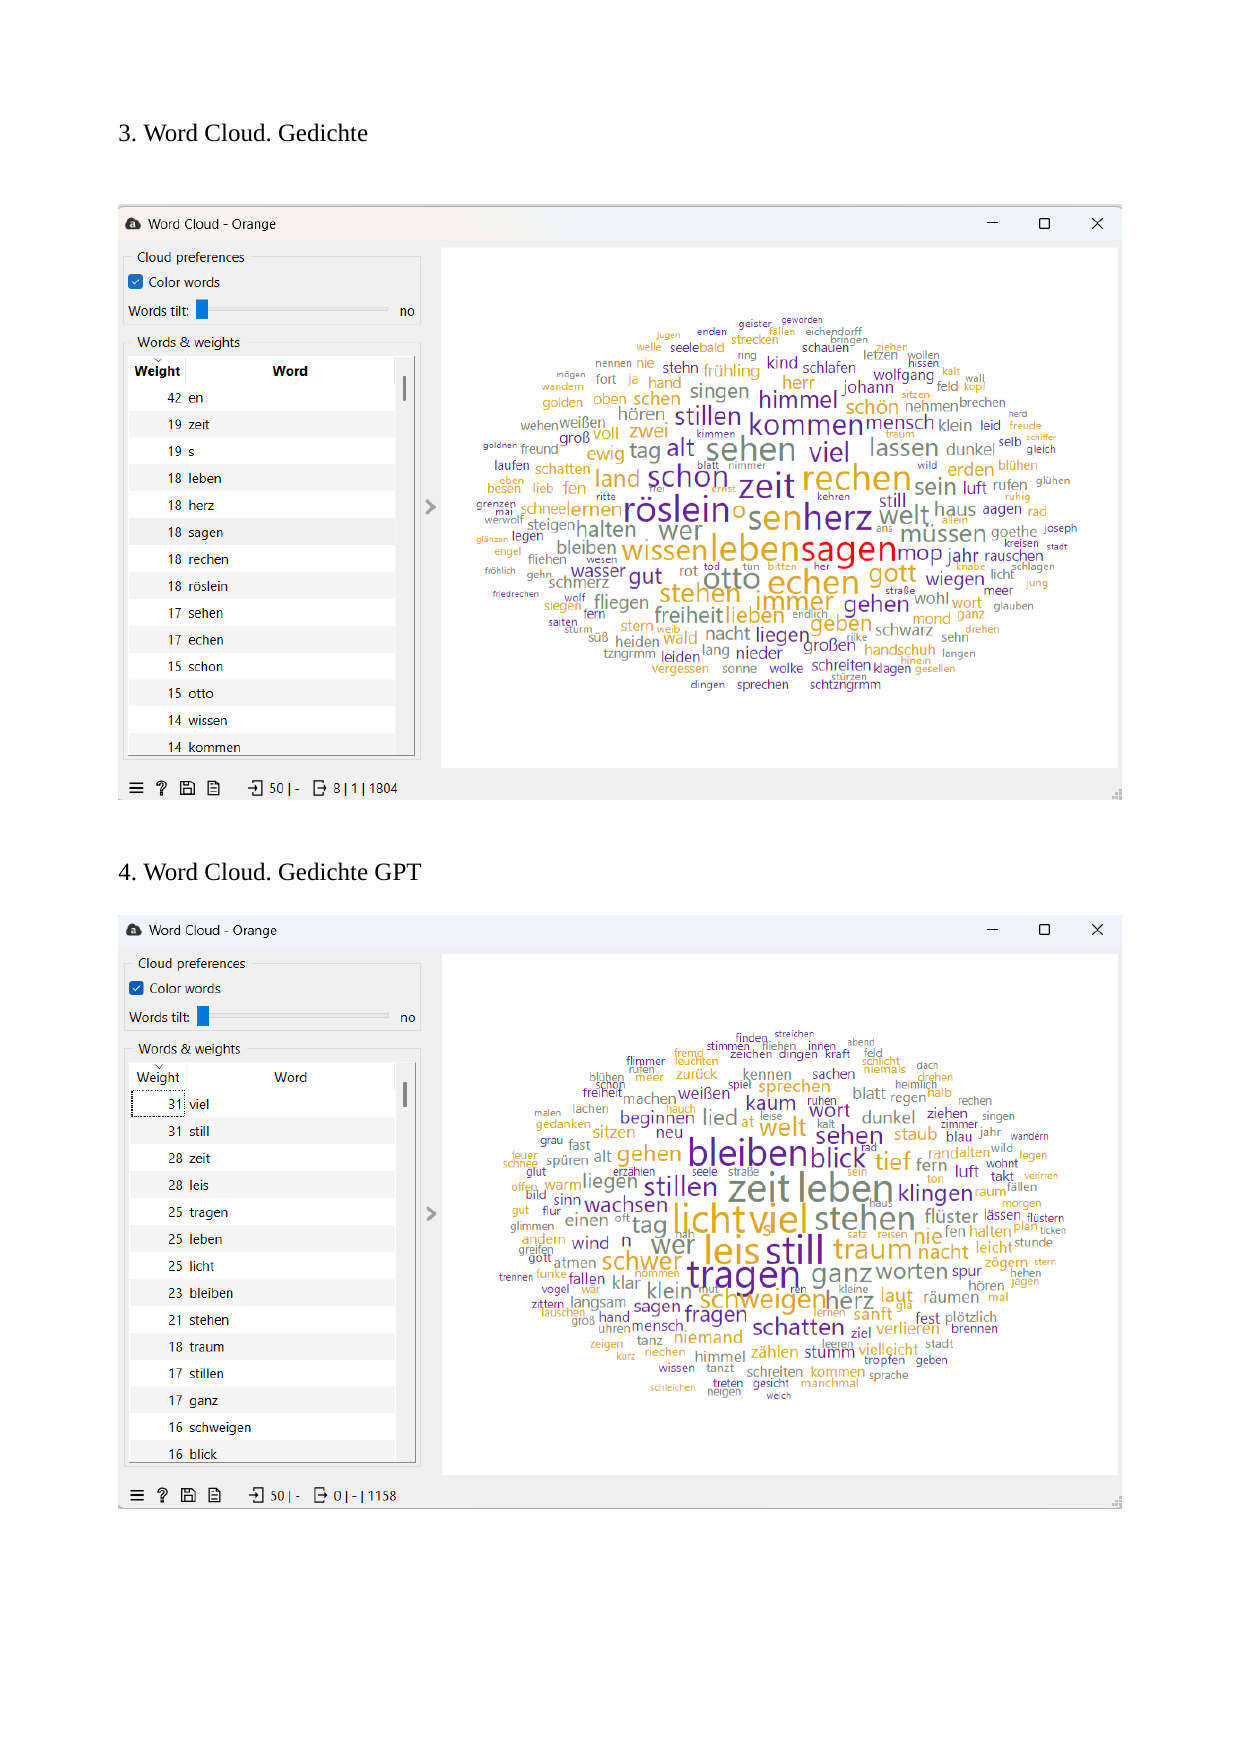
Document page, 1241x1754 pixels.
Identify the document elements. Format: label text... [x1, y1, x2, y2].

text 3. Word Cloud. Gedichte [118, 118, 1122, 147]
picture [118, 204, 1123, 800]
picture [118, 915, 1123, 1509]
text 4. Word Cloud. Gedichte GPT [118, 857, 1122, 886]
